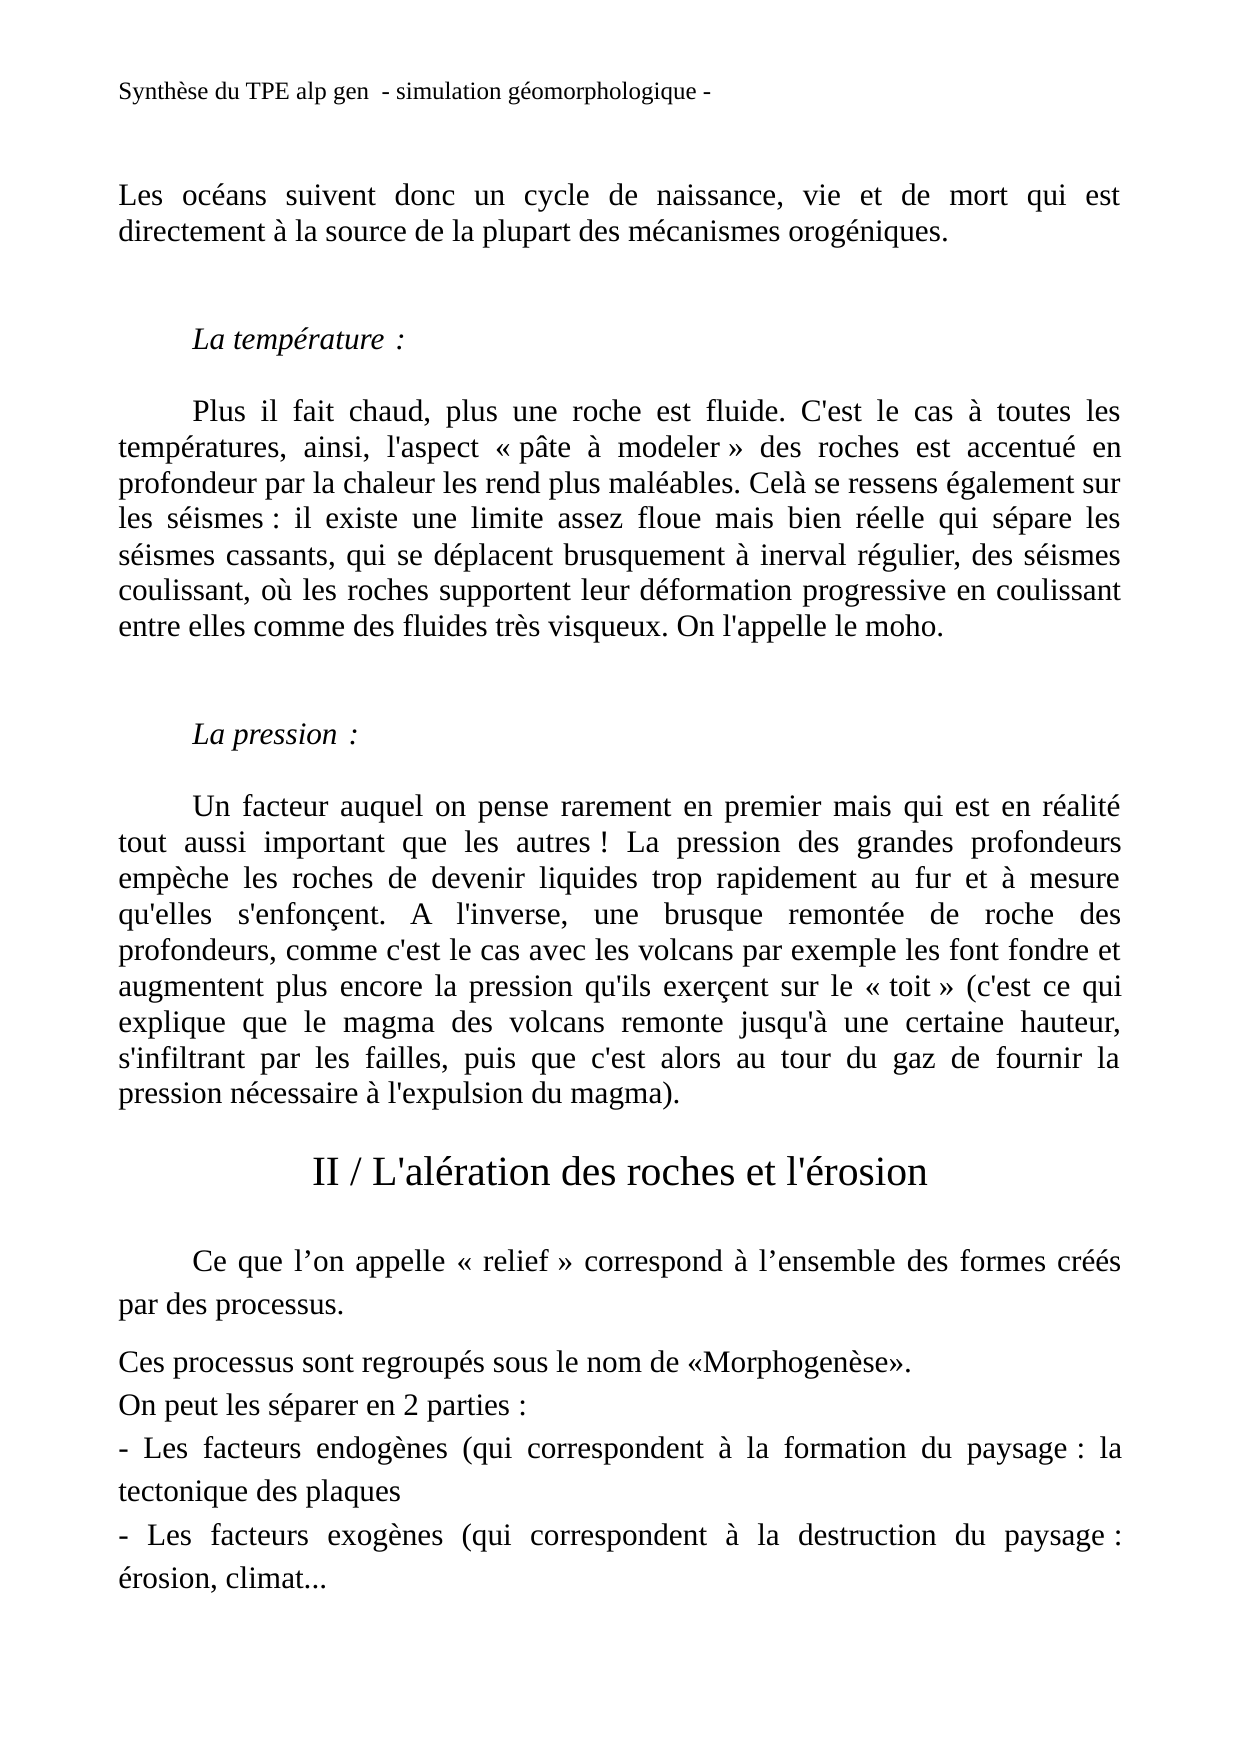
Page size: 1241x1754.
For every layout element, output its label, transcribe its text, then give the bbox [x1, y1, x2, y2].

text Plus il fait chaud, plus une roche est fluide. C'est le cas à toutes les températures, ainsi, l'aspect « pâte à modeler » des roches est accentué en profondeur par la chaleur les rend plus maléables. Celà se ressens également sur les séismes : il existe une limite assez floue mais bien réelle qui sépare les séismes cassants, qui se déplacent brusquement à inerval régulier, des séismes coulissant, où les roches supportent leur déformation progressive en coulissant entre elles comme des fluides très visqueux. On l'appelle le moho. [118, 392, 1122, 643]
text II / L'alération des roches et l'érosion [118, 1147, 1122, 1194]
text Ce que l’on appelle « relief » correspond à l’ensemble des formes créés par des processus. [118, 1242, 1122, 1322]
text Ces processus sont regroupés sous le nom de «Morphogenèse». [118, 1343, 1122, 1379]
text Un facteur auquel on pense rarement en premier mais qui est en réalité tout aussi important que les autres ! La pression des grandes profondeurs empèche les roches de devenir liquides trop rapidement au fur et à mesure qu'elles s'enfonçent. A l'inverse, une brusque remontée de roche des profondeurs, comme c'est le cas avec les volcans par exemple les font fondre et augmentent plus encore la pression qu'ils exerçent sur le « toit » (c'est ce qui explique que le magma des volcans remonte jusqu'à une certaine hauteur, s'infiltrant par les failles, puis que c'est alors au tour du gaz de fournir la pression nécessaire à l'expulsion du magma). [118, 787, 1122, 1111]
text La température : [118, 320, 1122, 356]
text - Les facteurs exogènes (qui correspondent à la destruction du paysage : érosion, climat... [118, 1516, 1122, 1595]
text Les océans suivent donc un cycle de naissance, vie et de mort qui est directement à la source de la plupart des mécanismes orogéniques. [118, 176, 1122, 248]
text On peut les séparer en 2 parties : [118, 1386, 1122, 1422]
text - Les facteurs endogènes (qui correspondent à la formation du paysage : la tectonique des plaques [118, 1429, 1122, 1509]
text La pression : [118, 715, 1122, 751]
